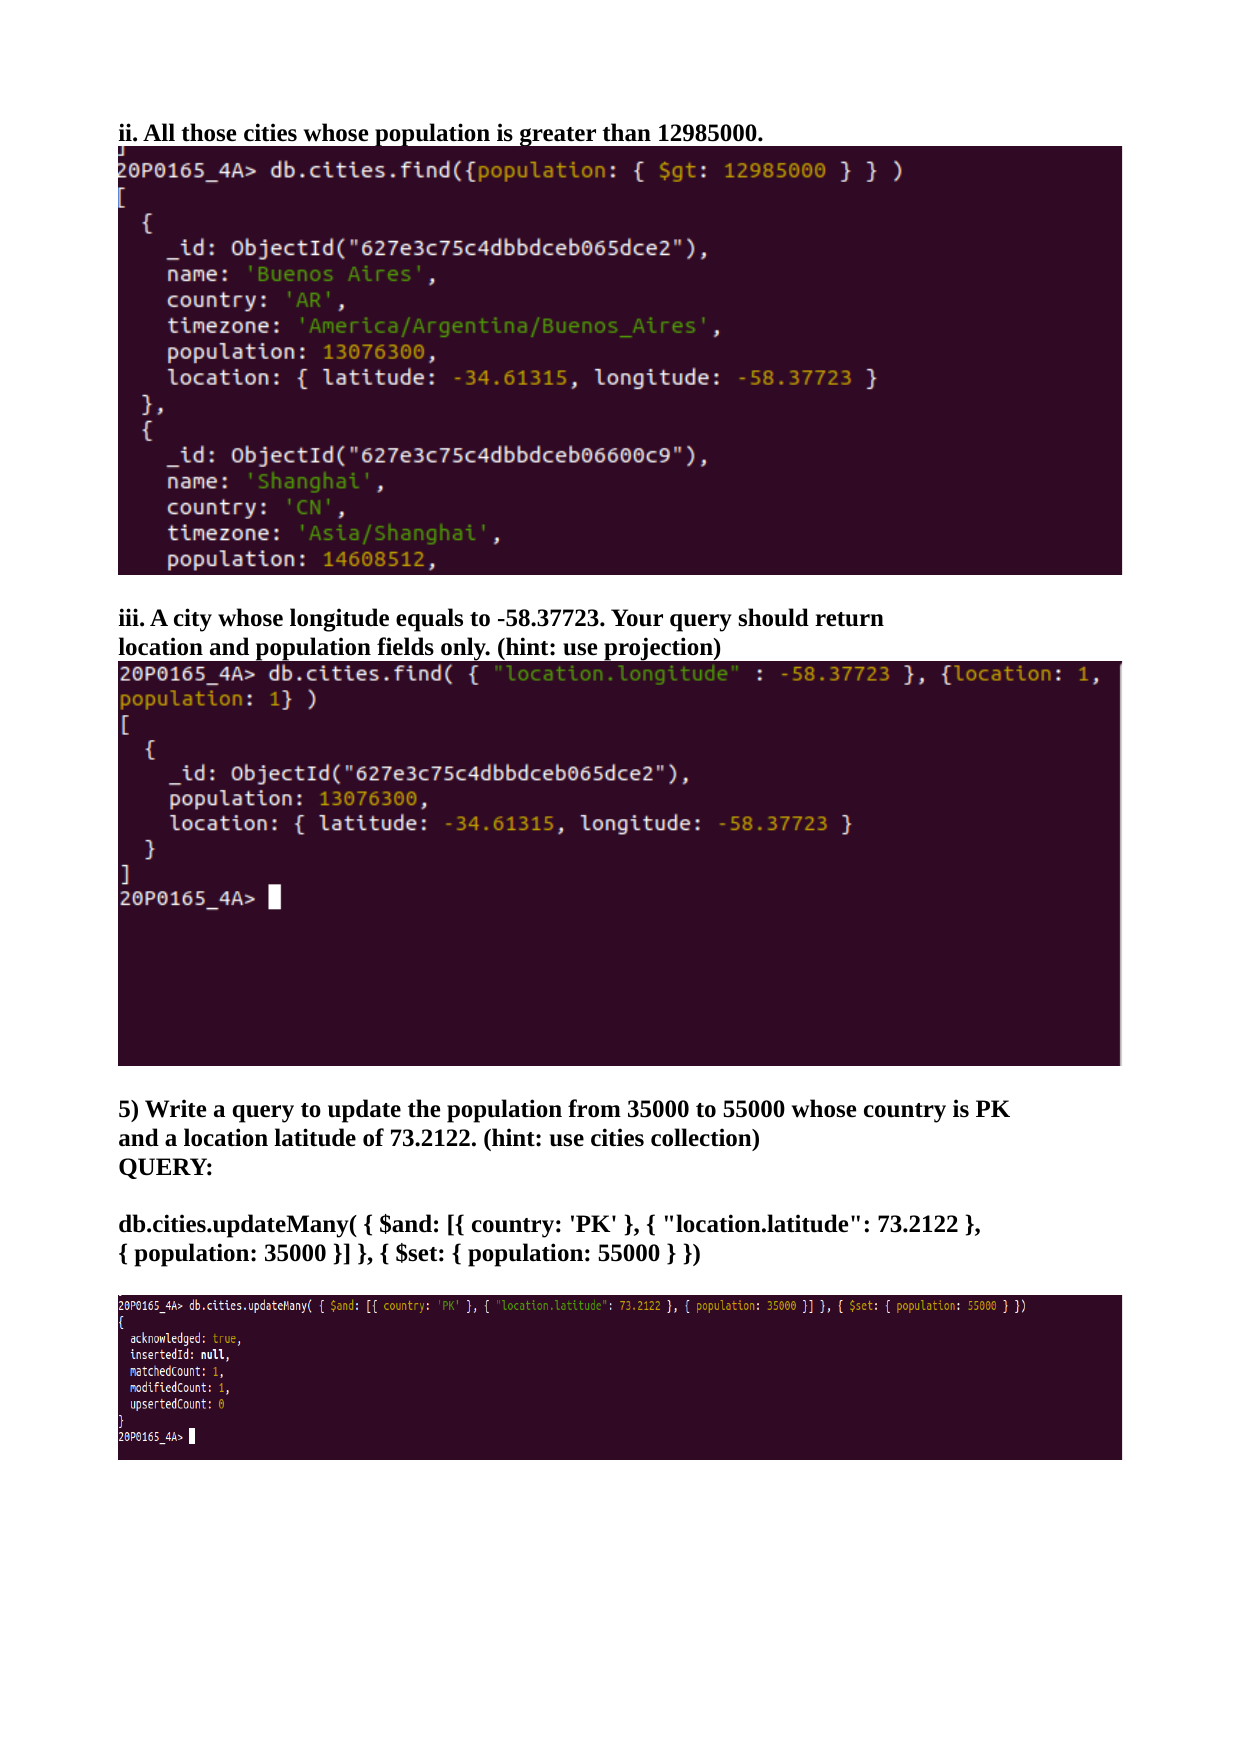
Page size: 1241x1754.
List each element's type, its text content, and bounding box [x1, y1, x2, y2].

picture [118, 146, 1123, 575]
picture [118, 661, 1123, 1066]
text iii. A city whose longitude equals to -58.37723. Your query should return [118, 603, 1122, 632]
picture [118, 1295, 1123, 1460]
text ii. All those cities whose population is greater than 12985000. [118, 118, 1122, 146]
text and a location latitude of 73.2122. (hint: use cities collection) [118, 1123, 1122, 1152]
text QUERY: [118, 1152, 1122, 1181]
text db.cities.updateMany( { $and: [{ country: 'PK' }, { "location.latitude": 73.2122 }, { population: 35000 }] }, { $set: { population: 55000 } }) [118, 1209, 1122, 1267]
text 5) Write a query to update the population from 35000 to 55000 whose country is PK [118, 1094, 1122, 1123]
text location and population fields only. (hint: use projection) [118, 632, 1122, 661]
